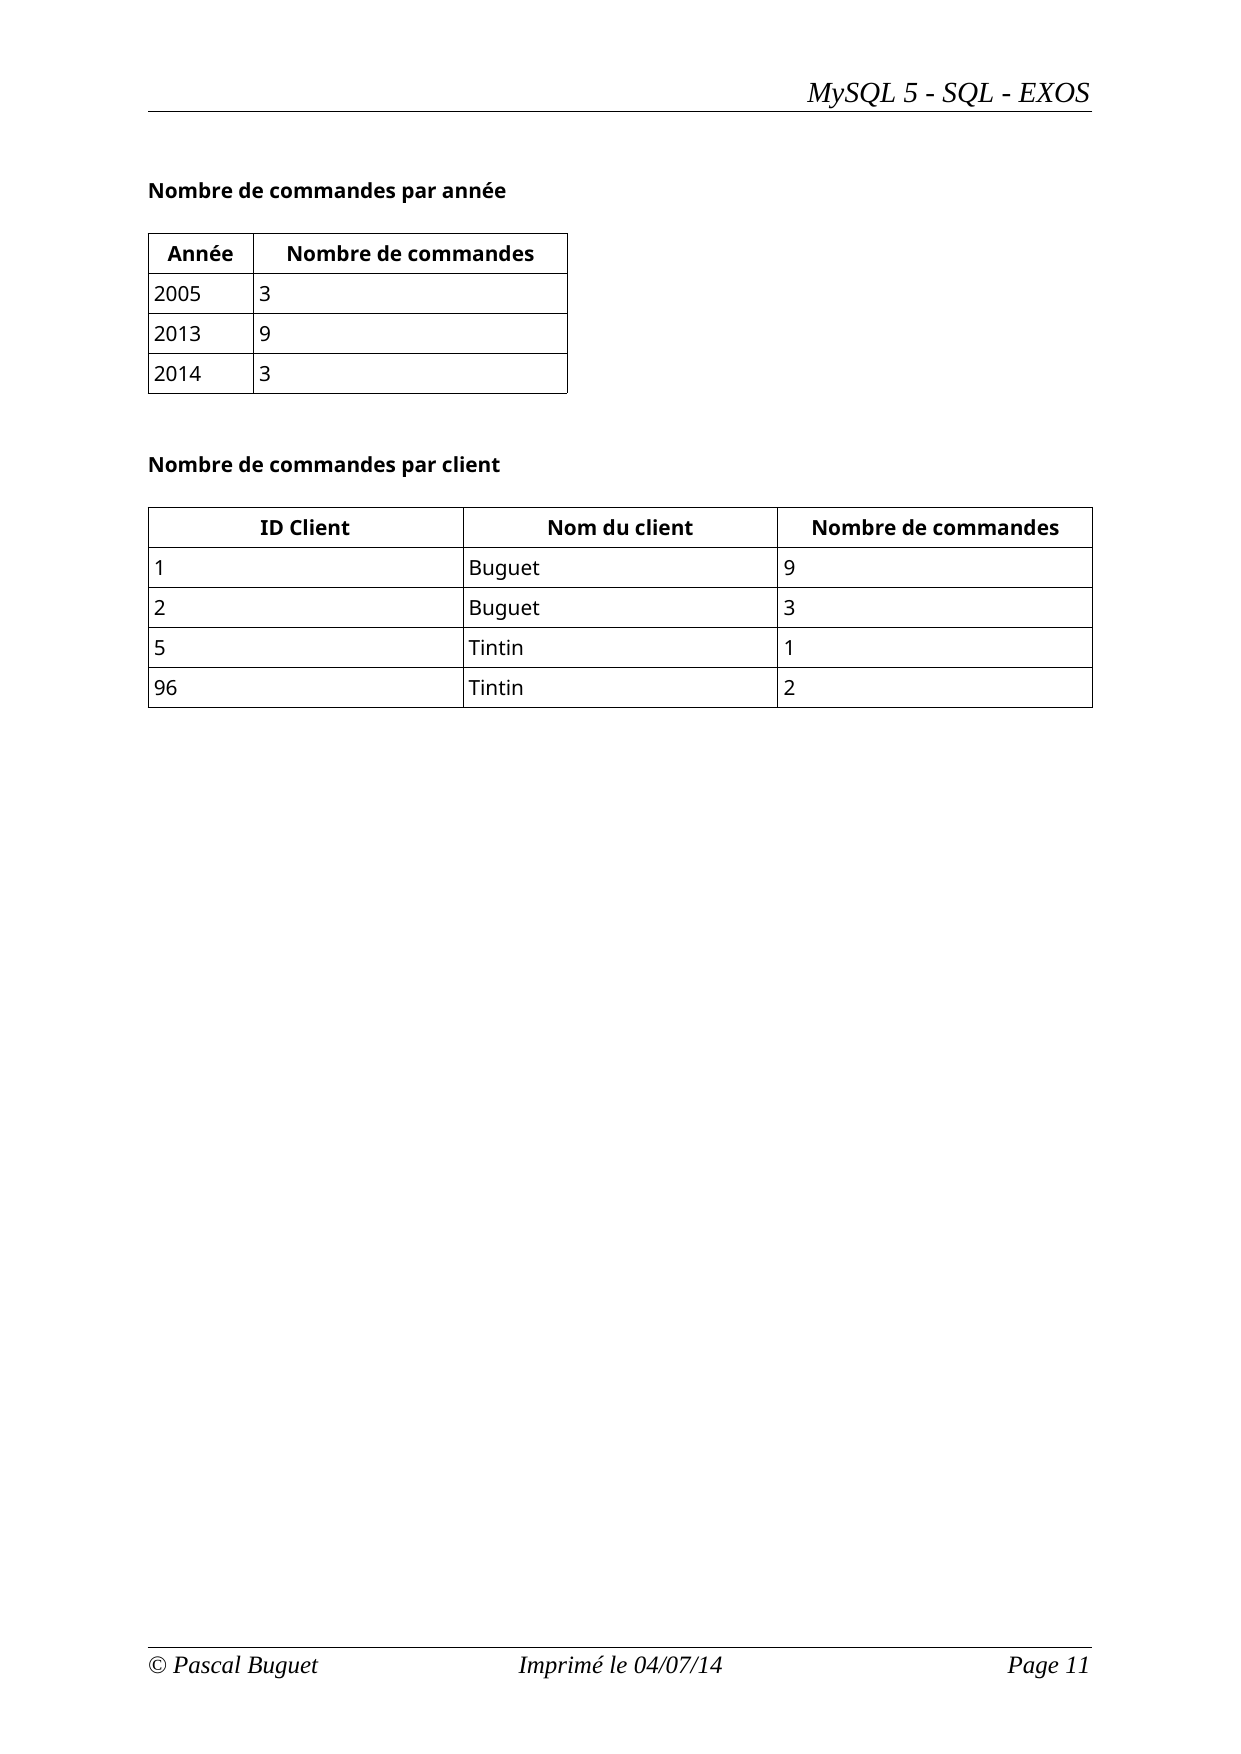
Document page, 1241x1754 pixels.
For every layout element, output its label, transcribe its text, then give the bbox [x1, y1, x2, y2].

table_cell 9 [254, 314, 567, 353]
table_cell 3 [778, 588, 1092, 627]
table_cell 1 [149, 548, 463, 587]
table_cell 2013 [149, 314, 253, 353]
table_cell 2 [778, 668, 1092, 707]
table_cell 2 [149, 588, 463, 627]
text Nombre de commandes par client [148, 450, 1092, 478]
table_header Nombre de commandes [254, 234, 567, 273]
table_cell 3 [254, 354, 567, 393]
table_header Année [149, 234, 253, 273]
table_header Nom du client [464, 508, 777, 547]
table_cell Tintin [464, 668, 777, 707]
table_cell 1 [778, 628, 1092, 667]
table_header Nombre de commandes [778, 508, 1092, 547]
table_header ID Client [149, 508, 463, 547]
table_cell 2005 [149, 274, 253, 313]
table_cell 9 [778, 548, 1092, 587]
text Nombre de commandes par année [148, 176, 1092, 204]
table_cell 5 [149, 628, 463, 667]
table_cell Buguet [464, 548, 777, 587]
table_cell 96 [149, 668, 463, 707]
table_cell Buguet [464, 588, 777, 627]
table_cell 3 [254, 274, 567, 313]
table_cell 2014 [149, 354, 253, 393]
table_cell Tintin [464, 628, 777, 667]
